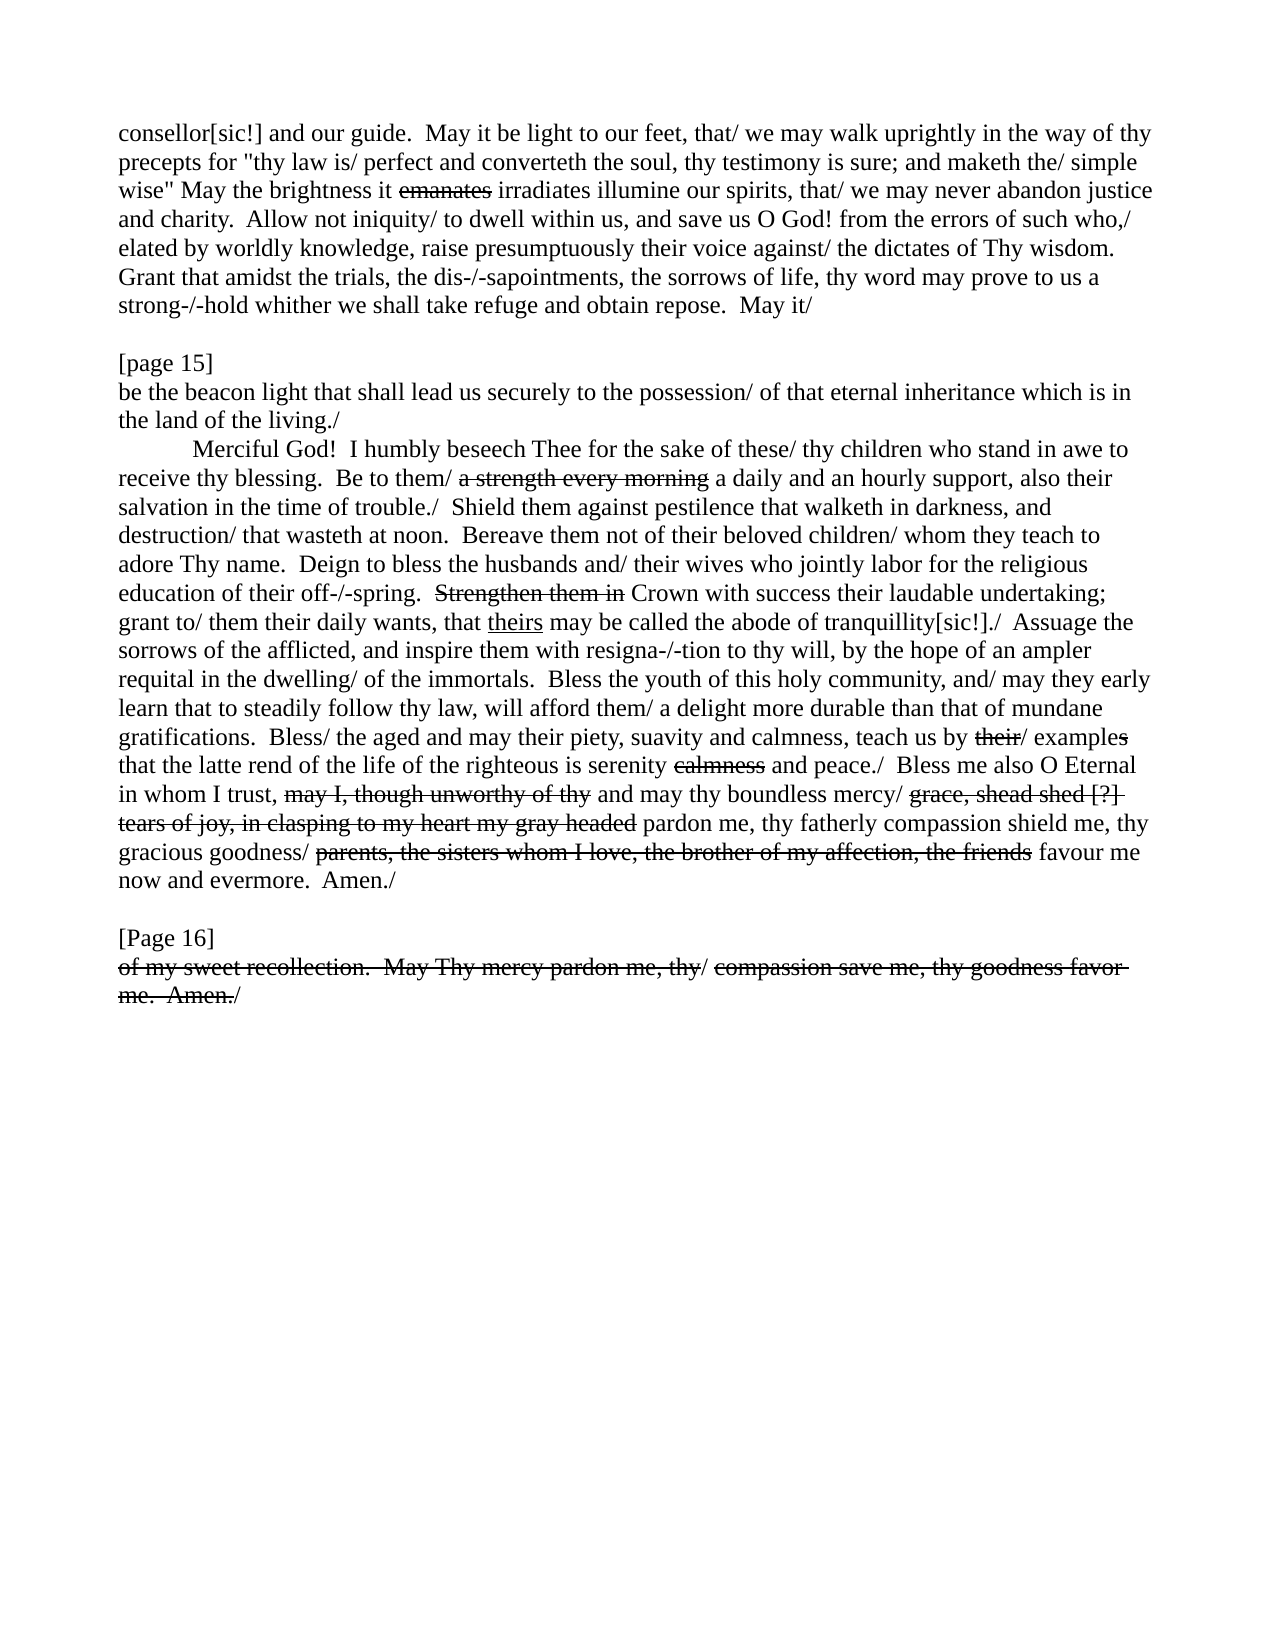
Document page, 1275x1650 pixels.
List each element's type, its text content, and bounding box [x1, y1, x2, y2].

text of my sweet recollection. May Thy mercy pardon me, thy/ compassion save me, thy goodness favor me. Amen./ [118, 952, 1157, 1009]
text [Page 16] [118, 923, 1157, 952]
text Merciful God! I humbly beseech Thee for the sake of these/ thy children who stand in awe to receive thy blessing. Be to them/ a strength every morning a daily and an hourly support, also their salvation in the time of trouble./ Shield them against pestilence that walketh in darkness, and destruction/ that wasteth at noon. Bereave them not of their beloved children/ whom they teach to adore Thy name. Deign to bless the husbands and/ their wives who jointly labor for the religious education of their off-/-spring. Strengthen them in Crown with success their laudable undertaking; grant to/ them their daily wants, that theirs may be called the abode of tranquillity[sic!]./ Assuage the sorrows of the afflicted, and inspire them with resigna-/-tion to thy will, by the hope of an ampler requital in the dwelling/ of the immortals. Bless the youth of this holy community, and/ may they early learn that to steadily follow thy law, will afford them/ a delight more durable than that of mundane gratifications. Bless/ the aged and may their piety, suavity and calmness, teach us by their/ examples that the latte rend of the life of the righteous is serenity calmness and peace./ Bless me also O Eternal in whom I trust, may I, though unworthy of thy and may thy boundless mercy/ grace, shead shed [?] tears of joy, in clasping to my heart my gray headed pardon me, thy fatherly compassion shield me, thy gracious goodness/ parents, the sisters whom I love, the brother of my affection, the friends favour me now and evermore. Amen./ [118, 434, 1157, 894]
text [page 15] [118, 348, 1157, 377]
text be the beacon light that shall lead us securely to the possession/ of that eternal inheritance which is in the land of the living./ [118, 377, 1157, 434]
text consellor[sic!] and our guide. May it be light to our feet, that/ we may walk uprightly in the way of thy precepts for "thy law is/ perfect and converteth the soul, thy testimony is sure; and maketh the/ simple wise" May the brightness it emanates irradiates illumine our spirits, that/ we may never abandon justice and charity. Allow not iniquity/ to dwell within us, and save us O God! from the errors of such who,/ elated by worldly knowledge, raise presumptuously their voice against/ the dictates of Thy wisdom. Grant that amidst the trials, the dis-/-sapointments, the sorrows of life, thy word may prove to us a strong-/-hold whither we shall take refuge and obtain repose. May it/ [118, 118, 1157, 319]
